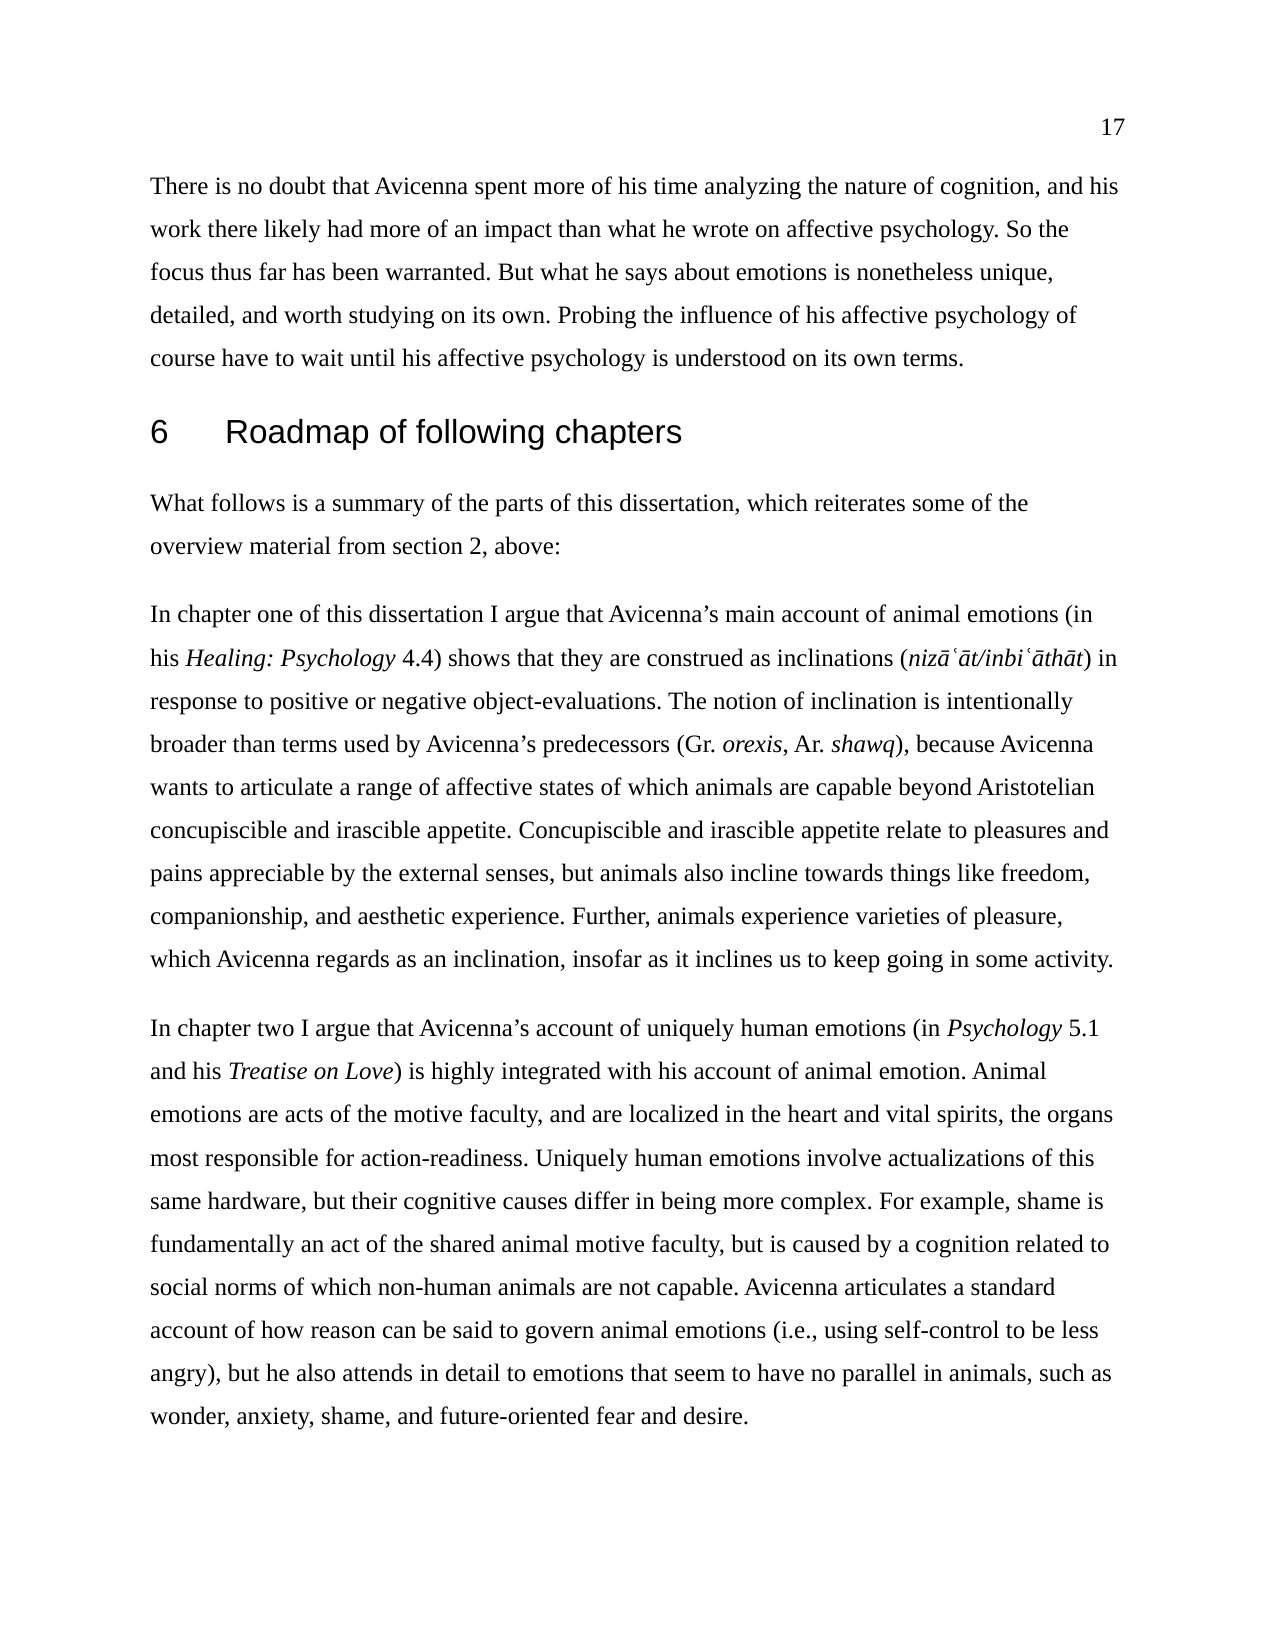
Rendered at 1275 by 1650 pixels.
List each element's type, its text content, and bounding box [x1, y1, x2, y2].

text In chapter one of this dissertation I argue that Avicenna’s main account of animal emotions (in his Healing: Psychology 4.4) shows that they are construed as inclinations (nizāʿāt/inbiʿāthāt) in response to positive or negative object-evaluations. The notion of inclination is intentionally broader than terms used by Avicenna’s predecessors (Gr. orexis, Ar. shawq), because Avicenna wants to articulate a range of affective states of which animals are capable beyond Aristotelian concupiscible and irascible appetite. Concupiscible and irascible appetite relate to pleasures and pains appreciable by the external senses, but animals also incline towards things like freedom, companionship, and aesthetic experience. Further, animals experience varieties of pleasure, which Avicenna regards as an inclination, insofar as it inclines us to keep going in some activity. [150, 599, 1125, 973]
subtitle 6 Roadmap of following chapters [150, 412, 1125, 450]
text There is no doubt that Avicenna spent more of his time analyzing the nature of cognition, and his work there likely had more of an impact than what he wrote on affective psychology. So the focus thus far has been warranted. But what he says about emotions is nonetheless unique, detailed, and worth studying on its own. Probing the influence of his affective psychology of course have to wait until his affective psychology is understood on its own terms. [150, 171, 1125, 372]
text In chapter two I argue that Avicenna’s account of uniquely human emotions (in Psychology 5.1 and his Treatise on Love) is highly integrated with his account of animal emotion. Animal emotions are acts of the motive faculty, and are localized in the heart and vital spirits, the organs most responsible for action-readiness. Uniquely human emotions involve actualizations of this same hardware, but their cognitive causes differ in being more complex. For example, shame is fundamentally an act of the shared animal motive faculty, but is caused by a cognition related to social norms of which non-human animals are not capable. Avicenna articulates a standard account of how reason can be said to govern animal emotions (i.e., using self-control to be less angry), but he also attends in detail to emotions that seem to have no parallel in animals, such as wonder, anxiety, shame, and future-oriented fear and desire. [150, 1013, 1125, 1430]
text What follows is a summary of the parts of this dissertation, which reiterates some of the overview material from section 2, above: [150, 488, 1125, 560]
